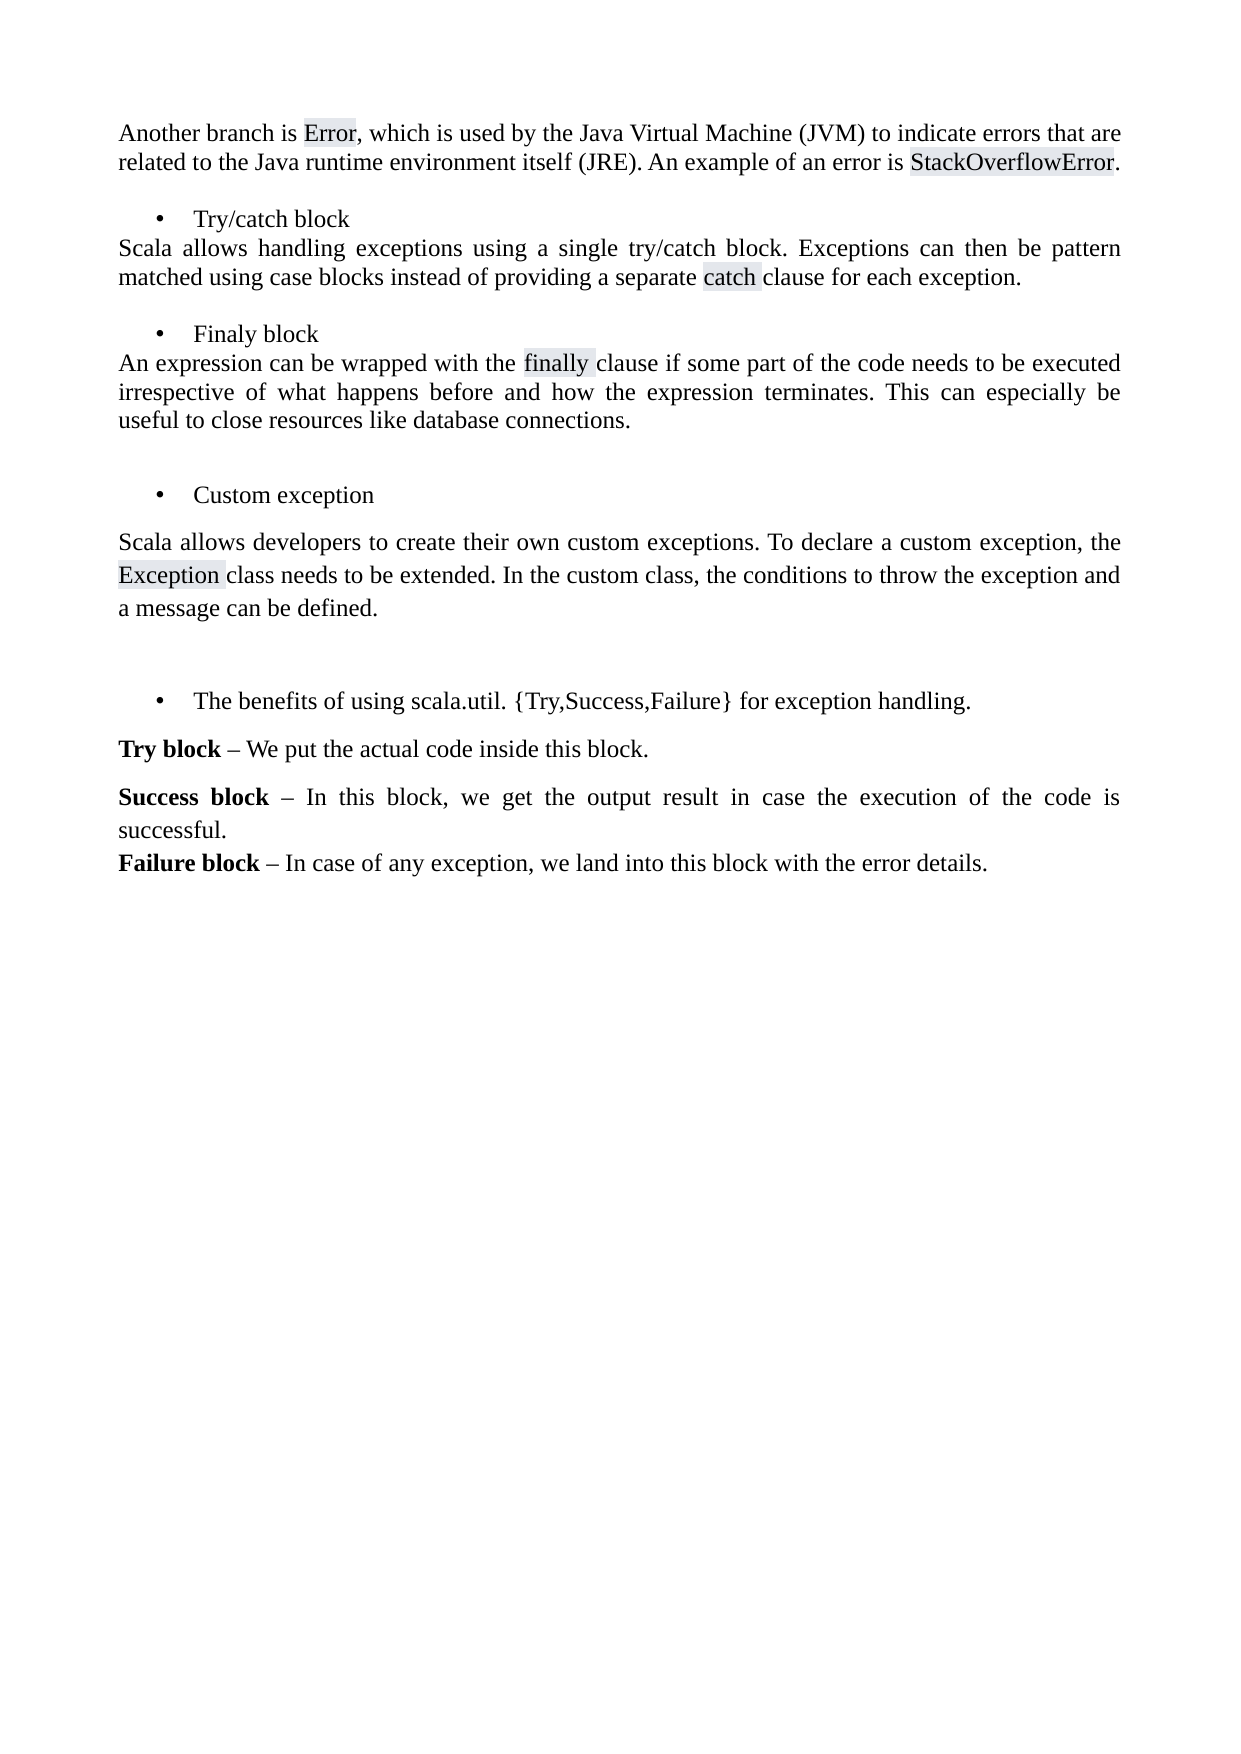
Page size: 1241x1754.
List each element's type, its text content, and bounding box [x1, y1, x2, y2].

list Failure block – In case of any exception, we land into this block with the error details. [118, 848, 1122, 876]
list An expression can be wrapped with the finally clause if some part of the code needs to be executed irrespective of what happens before and how the expression terminates. This can especially be useful to close resources like database connections. [118, 348, 1122, 434]
list Custom exception [156, 480, 1122, 508]
text Try block – We put the actual code inside this block. [118, 734, 1122, 763]
list Try/catch block [156, 204, 1122, 233]
list Success block – In this block, we get the output result in case the execution of the code is successful. [118, 782, 1122, 843]
list The benefits of using scala.util. {Try,Success,Failure} for exception handling. [156, 686, 1122, 715]
text Scala allows developers to create their own custom exceptions. To declare a custom exception, the Exception class needs to be extended. In the custom class, the conditions to throw the exception and a message can be defined. [118, 527, 1122, 622]
text Another branch is Error, which is used by the Java Virtual Machine (JVM) to indicate errors that are related to the Java runtime environment itself (JRE). An example of an error is StackOverflowError. [118, 118, 1122, 176]
list Scala allows handling exceptions using a single try/catch block. Exceptions can then be pattern matched using case blocks instead of providing a separate catch clause for each exception. [118, 233, 1122, 291]
list Finaly block [156, 319, 1122, 348]
